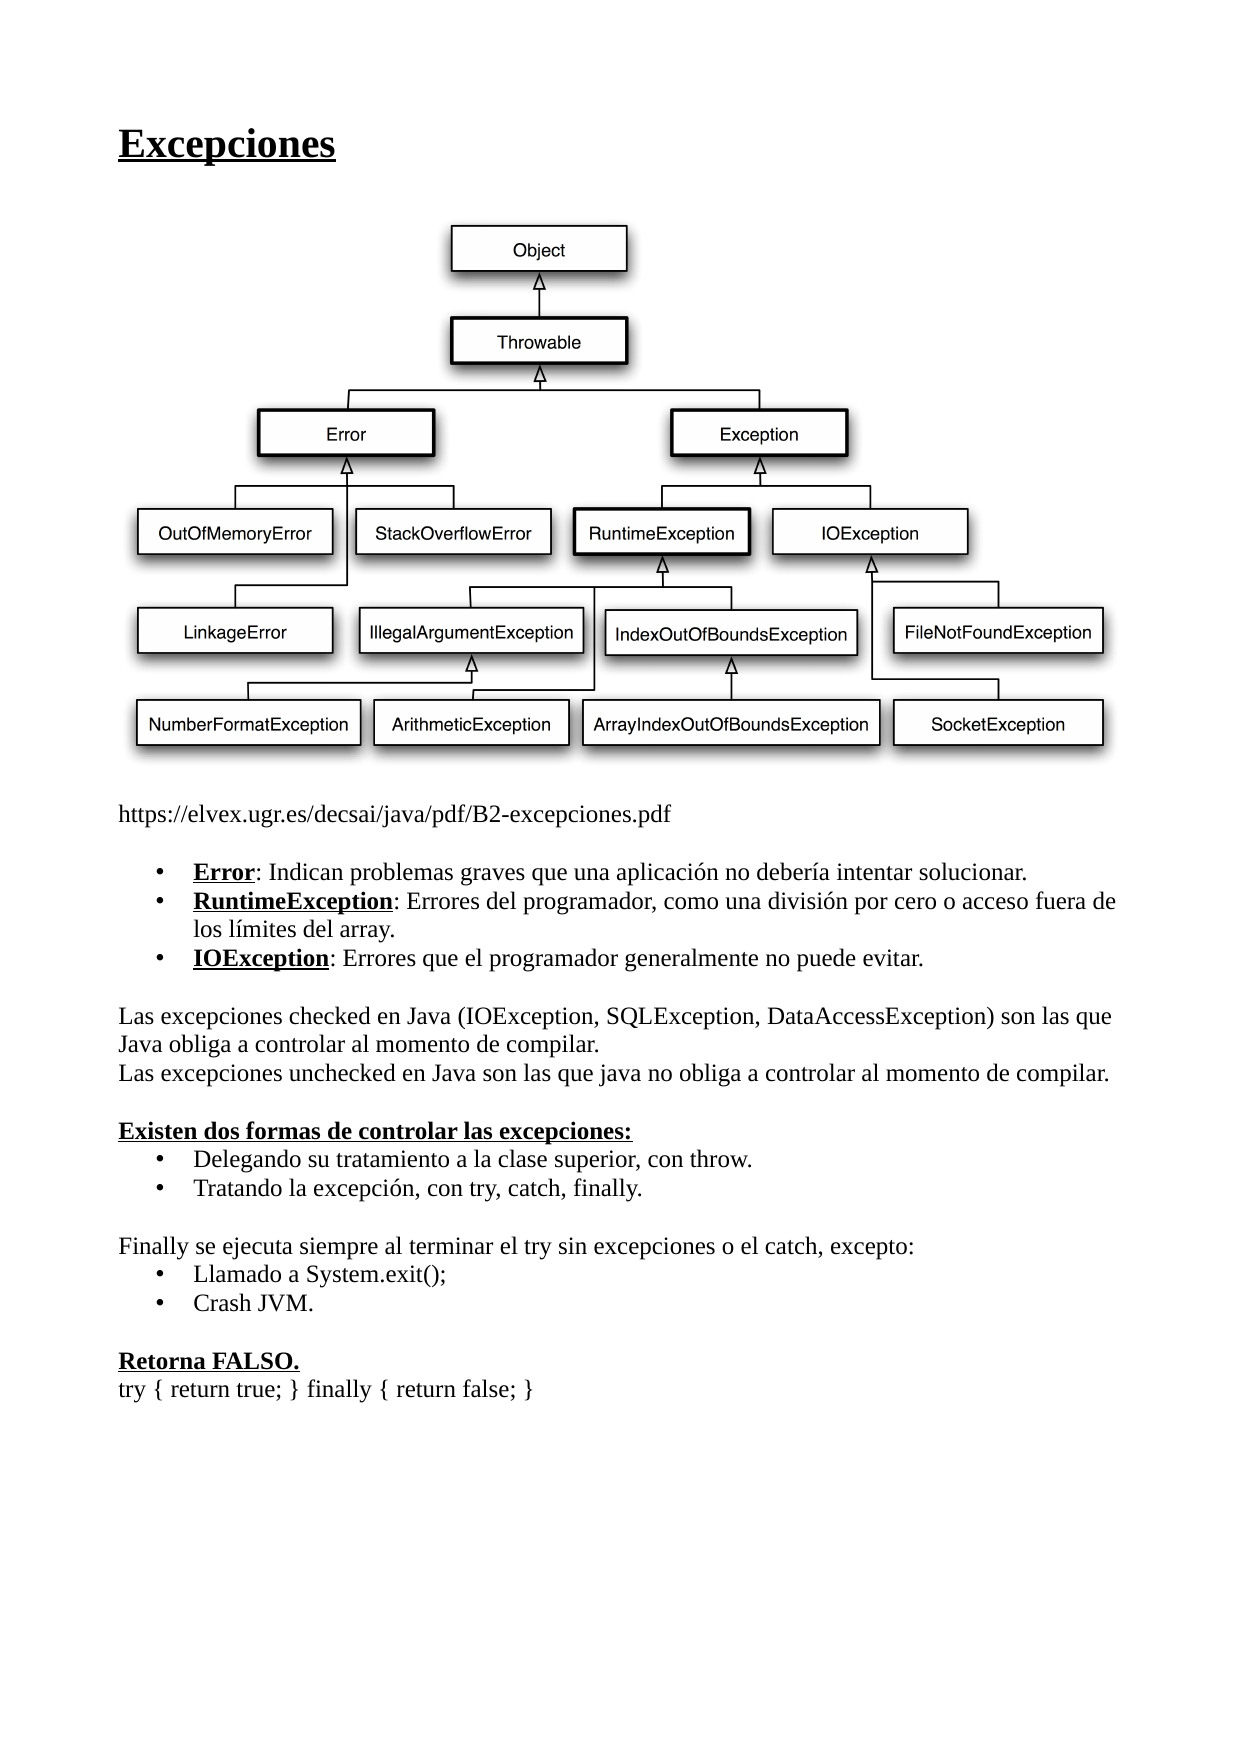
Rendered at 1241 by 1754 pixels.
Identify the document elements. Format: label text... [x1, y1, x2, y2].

list Crash JVM. [156, 1288, 1122, 1317]
text https://elvex.ugr.es/decsai/java/pdf/B2-excepciones.pdf [118, 799, 1122, 828]
text Finally se ejecuta siempre al terminar el try sin excepciones o el catch, excepto: [118, 1231, 1122, 1259]
list RuntimeException: Errores del programador, como una división por cero o acceso fuera de los límites del array. [156, 886, 1122, 943]
text Las excepciones unchecked en Java son las que java no obliga a controlar al momento de compilar. [118, 1058, 1122, 1087]
picture [118, 213, 1123, 771]
text Retorna FALSO. [118, 1346, 1122, 1374]
text Las excepciones checked en Java (IOException, SQLException, DataAccessException) son las que Java obliga a controlar al momento de compilar. [118, 1001, 1122, 1058]
text Existen dos formas de controlar las excepciones: [118, 1116, 1122, 1144]
list Tratando la excepción, con try, catch, finally. [156, 1173, 1122, 1202]
text try { return true; } finally { return false; } [118, 1374, 1122, 1403]
text Excepciones [118, 118, 1122, 166]
list Error: Indican problemas graves que una aplicación no debería intentar solucionar. [156, 857, 1122, 886]
list Delegando su tratamiento a la clase superior, con throw. [156, 1144, 1122, 1173]
list Llamado a System.exit(); [156, 1259, 1122, 1288]
list IOException: Errores que el programador generalmente no puede evitar. [156, 943, 1122, 972]
